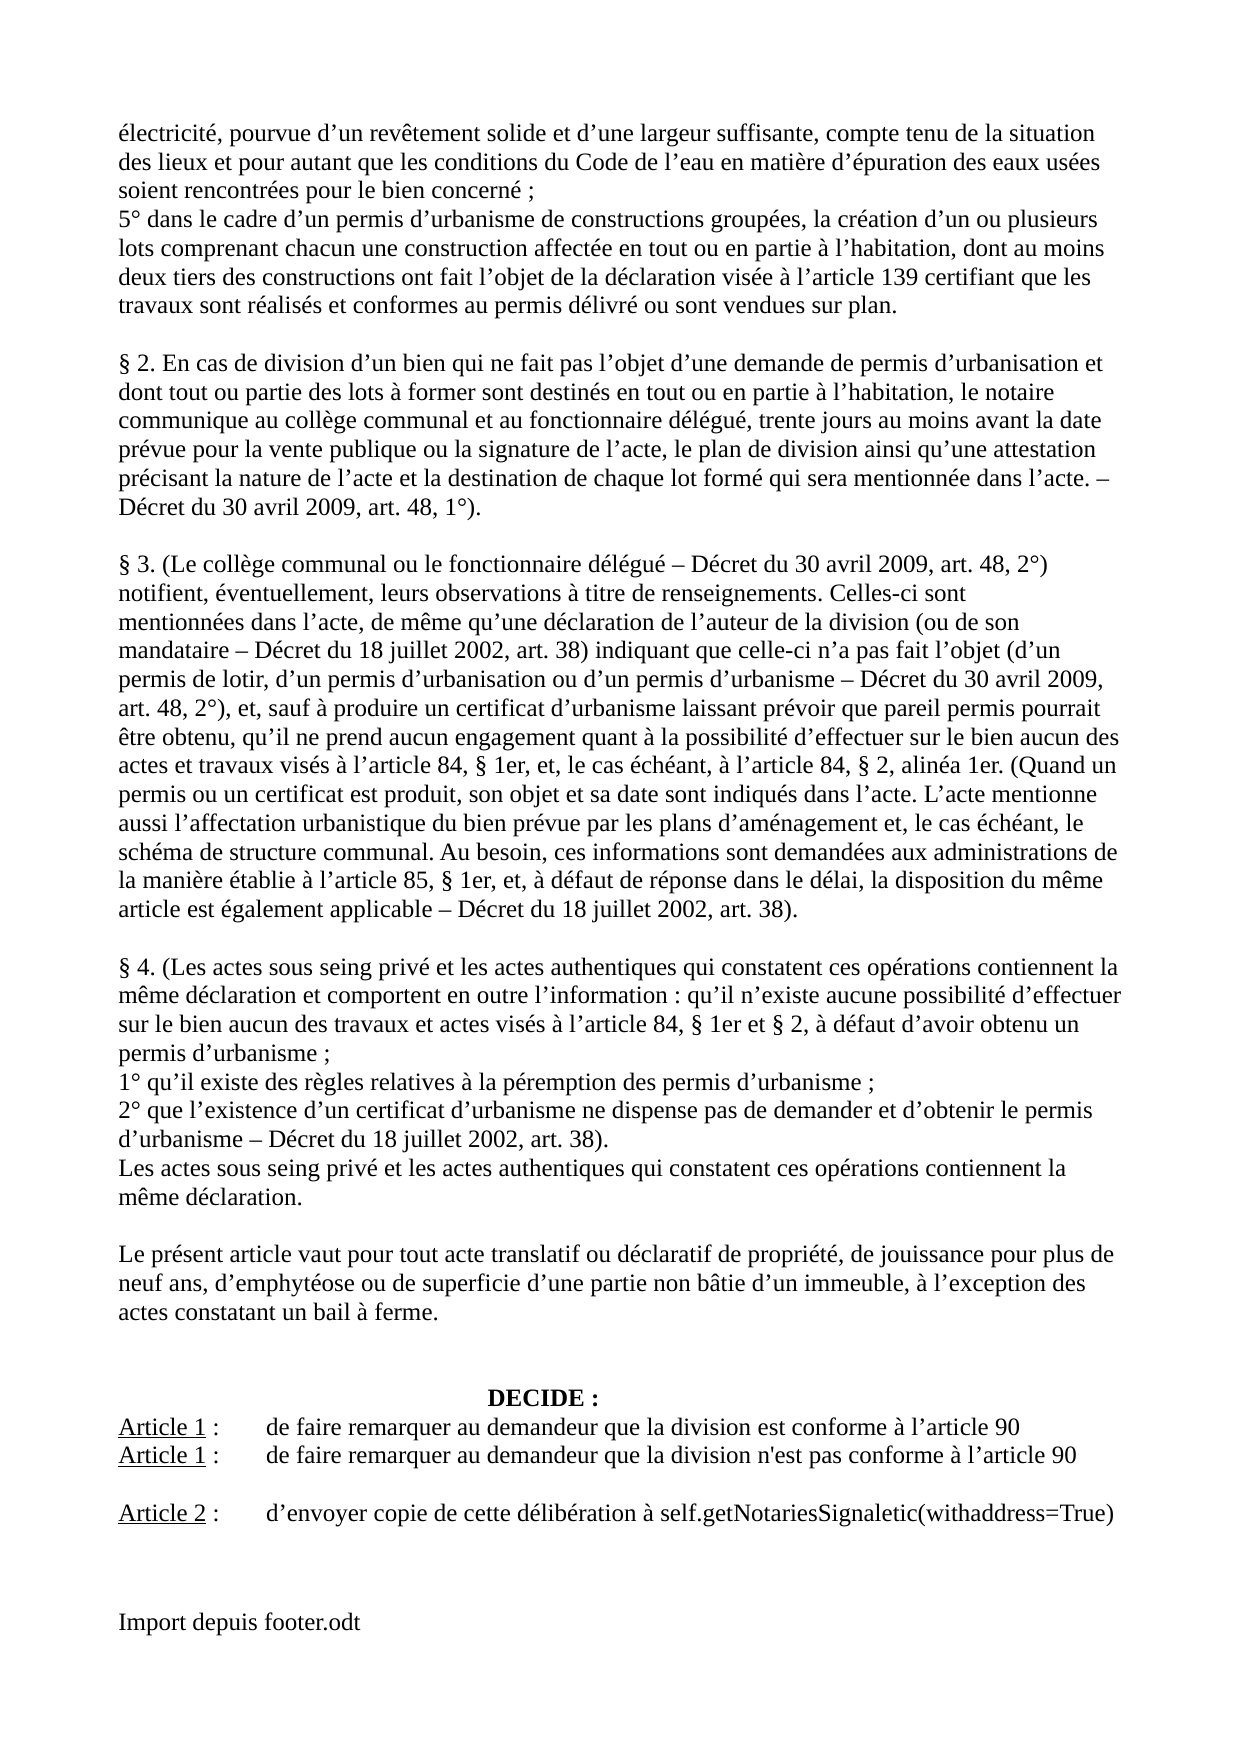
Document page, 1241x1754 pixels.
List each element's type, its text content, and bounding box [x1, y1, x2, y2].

text Le présent article vaut pour tout acte translatif ou déclaratif de propriété, de jouissance pour plus de neuf ans, d’emphytéose ou de superficie d’une partie non bâtie d’un immeuble, à l’exception des actes constatant un bail à ferme. [118, 1239, 1122, 1326]
text 5° dans le cadre d’un permis d’urbanisme de constructions groupées, la création d’un ou plusieurs lots comprenant chacun une construction affectée en tout ou en partie à l’habitation, dont au moins deux tiers des constructions ont fait l’objet de la déclaration visée à l’article 139 certifiant que les travaux sont réalisés et conformes au permis délivré ou sont vendues sur plan. [118, 204, 1122, 319]
text § 3. (Le collège communal ou le fonctionnaire délégué – Décret du 30 avril 2009, art. 48, 2°) notifient, éventuellement, leurs observations à titre de renseignements. Celles-ci sont [118, 549, 1122, 607]
text Article 1 : de faire remarquer au demandeur que la division n'est pas conforme à l’article 90 [118, 1441, 1122, 1469]
text mentionnées dans l’acte, de même qu’une déclaration de l’auteur de la division (ou de son mandataire – Décret du 18 juillet 2002, art. 38) indiquant que celle-ci n’a pas fait l’objet (d’un permis de lotir, d’un permis d’urbanisation ou d’un permis d’urbanisme – Décret du 30 avril 2009, art. 48, 2°), et, sauf à produire un certificat d’urbanisme laissant prévoir que pareil permis pourrait être obtenu, qu’il ne prend aucun engagement quant à la possibilité d’effectuer sur le bien aucun des actes et travaux visés à l’article 84, § 1er, et, le cas échéant, à l’article 84, § 2, alinéa 1er. (Quand un permis ou un certificat est produit, son objet et sa date sont indiqués dans l’acte. L’acte mentionne aussi l’affectation urbanistique du bien prévue par les plans d’aménagement et, le cas échéant, le schéma de structure communal. Au besoin, ces informations sont demandées aux administrations de la manière établie à l’article 85, § 1er, et, à défaut de réponse dans le délai, la disposition du même article est également applicable – Décret du 18 juillet 2002, art. 38). [118, 607, 1122, 923]
text Les actes sous seing privé et les actes authentiques qui constatent ces opérations contiennent la même déclaration. [118, 1153, 1122, 1211]
text DECIDE : [118, 1383, 1122, 1412]
text Article 1 : de faire remarquer au demandeur que la division est conforme à l’article 90 [118, 1412, 1122, 1441]
text électricité, pourvue d’un revêtement solide et d’une largeur suffisante, compte tenu de la situation des lieux et pour autant que les conditions du Code de l’eau en matière d’épuration des eaux usées soient rencontrées pour le bien concerné ; [118, 118, 1122, 204]
text Article 2 : d’envoyer copie de cette délibération à self.getNotariesSignaletic(withaddress=True) [118, 1498, 1122, 1527]
text 1° qu’il existe des règles relatives à la péremption des permis d’urbanisme ; [118, 1067, 1122, 1096]
text § 4. (Les actes sous seing privé et les actes authentiques qui constatent ces opérations contiennent la même déclaration et comportent en outre l’information : qu’il n’existe aucune possibilité d’effectuer sur le bien aucun des travaux et actes visés à l’article 84, § 1er et § 2, à défaut d’avoir obtenu un permis d’urbanisme ; [118, 952, 1122, 1067]
text 2° que l’existence d’un certificat d’urbanisme ne dispense pas de demander et d’obtenir le permis d’urbanisme – Décret du 18 juillet 2002, art. 38). [118, 1096, 1122, 1153]
text § 2. En cas de division d’un bien qui ne fait pas l’objet d’une demande de permis d’urbanisation et dont tout ou partie des lots à former sont destinés en tout ou en partie à l’habitation, le notaire communique au collège communal et au fonctionnaire délégué, trente jours au moins avant la date prévue pour la vente publique ou la signature de l’acte, le plan de division ainsi qu’une attestation précisant la nature de l’acte et la destination de chaque lot formé qui sera mentionnée dans l’acte. – Décret du 30 avril 2009, art. 48, 1°). [118, 348, 1122, 521]
